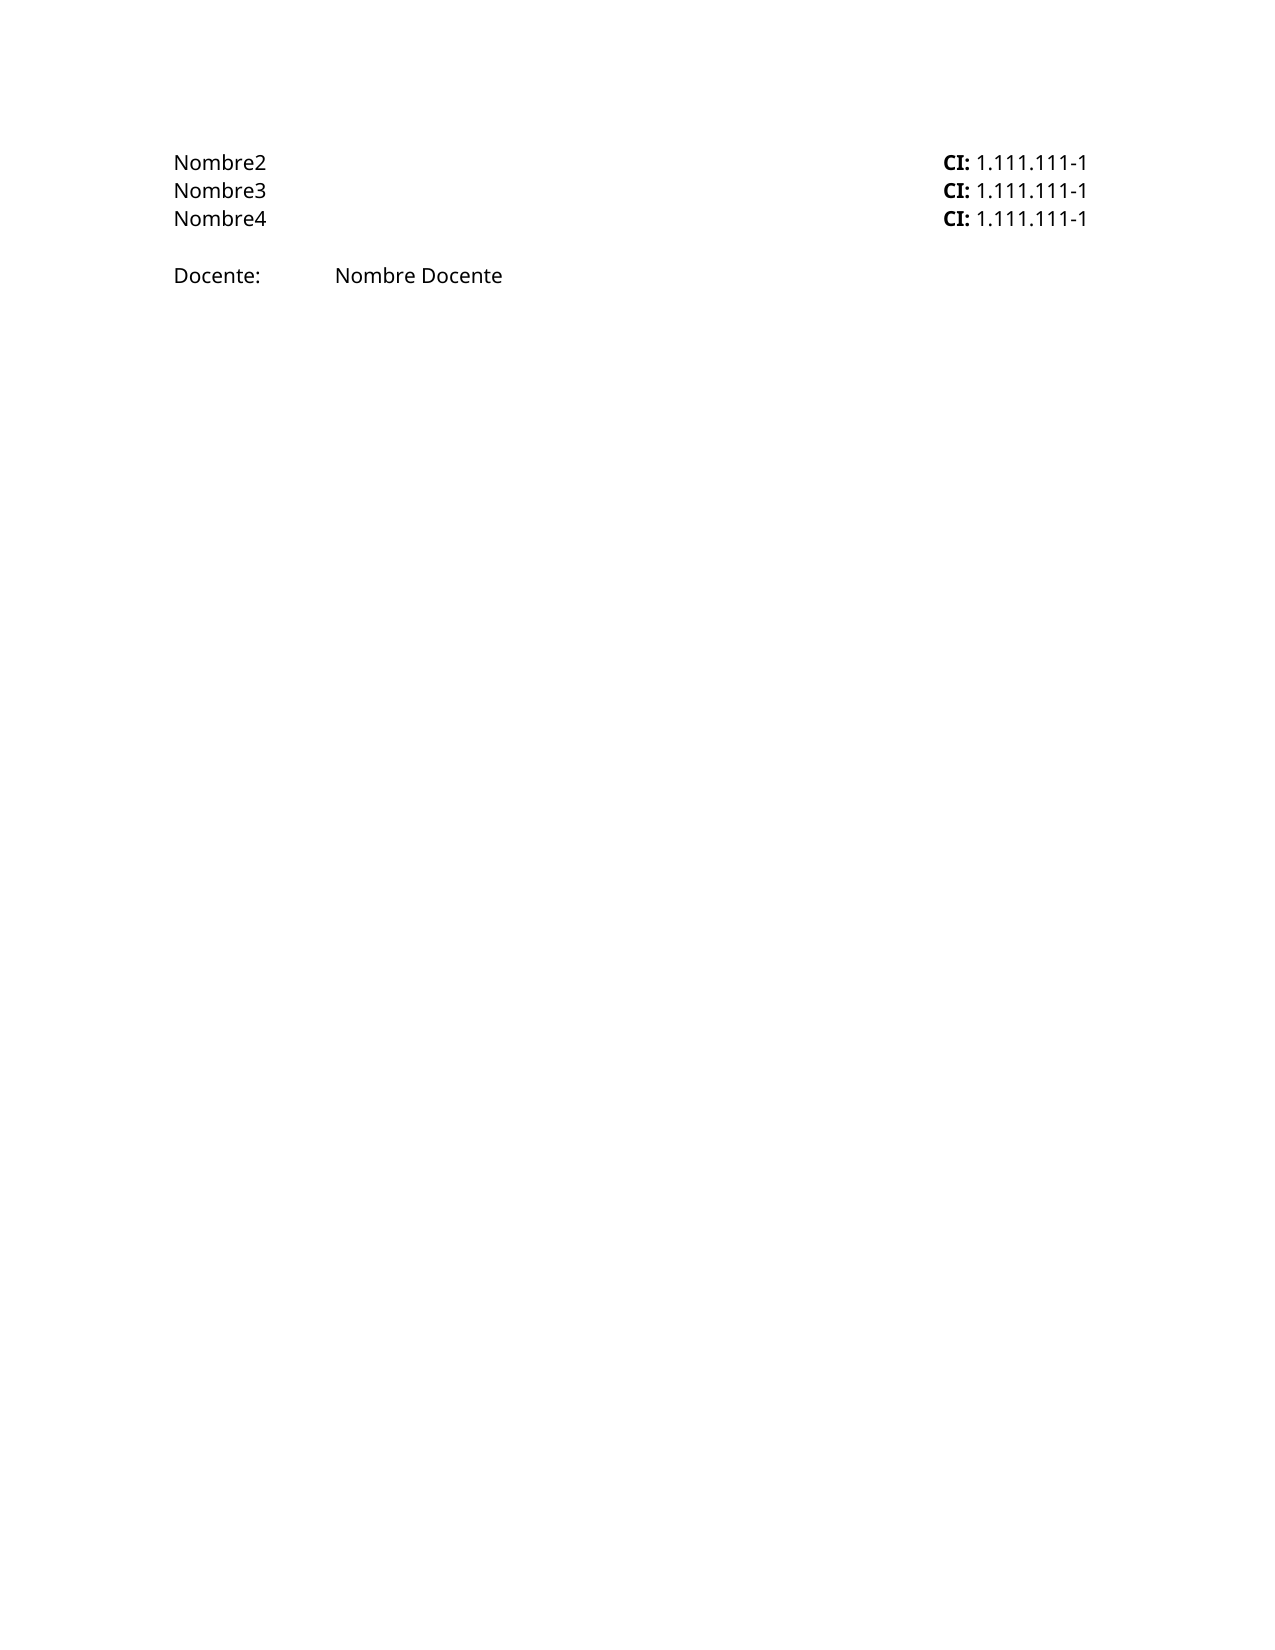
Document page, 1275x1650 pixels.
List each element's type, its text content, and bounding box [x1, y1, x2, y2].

table_cell CI: 1.111.111-1 [890, 176, 1096, 204]
table_cell Nombre3 [166, 176, 890, 204]
table_cell CI: 1.111.111-1 [890, 148, 1096, 176]
table_cell Nombre2 [166, 148, 890, 176]
table_cell Nombre4 [166, 205, 890, 233]
table_cell CI: 1.111.111-1 [890, 205, 1096, 233]
table_header Nombre Docente [327, 261, 1096, 290]
table_header Docente: [166, 261, 327, 290]
